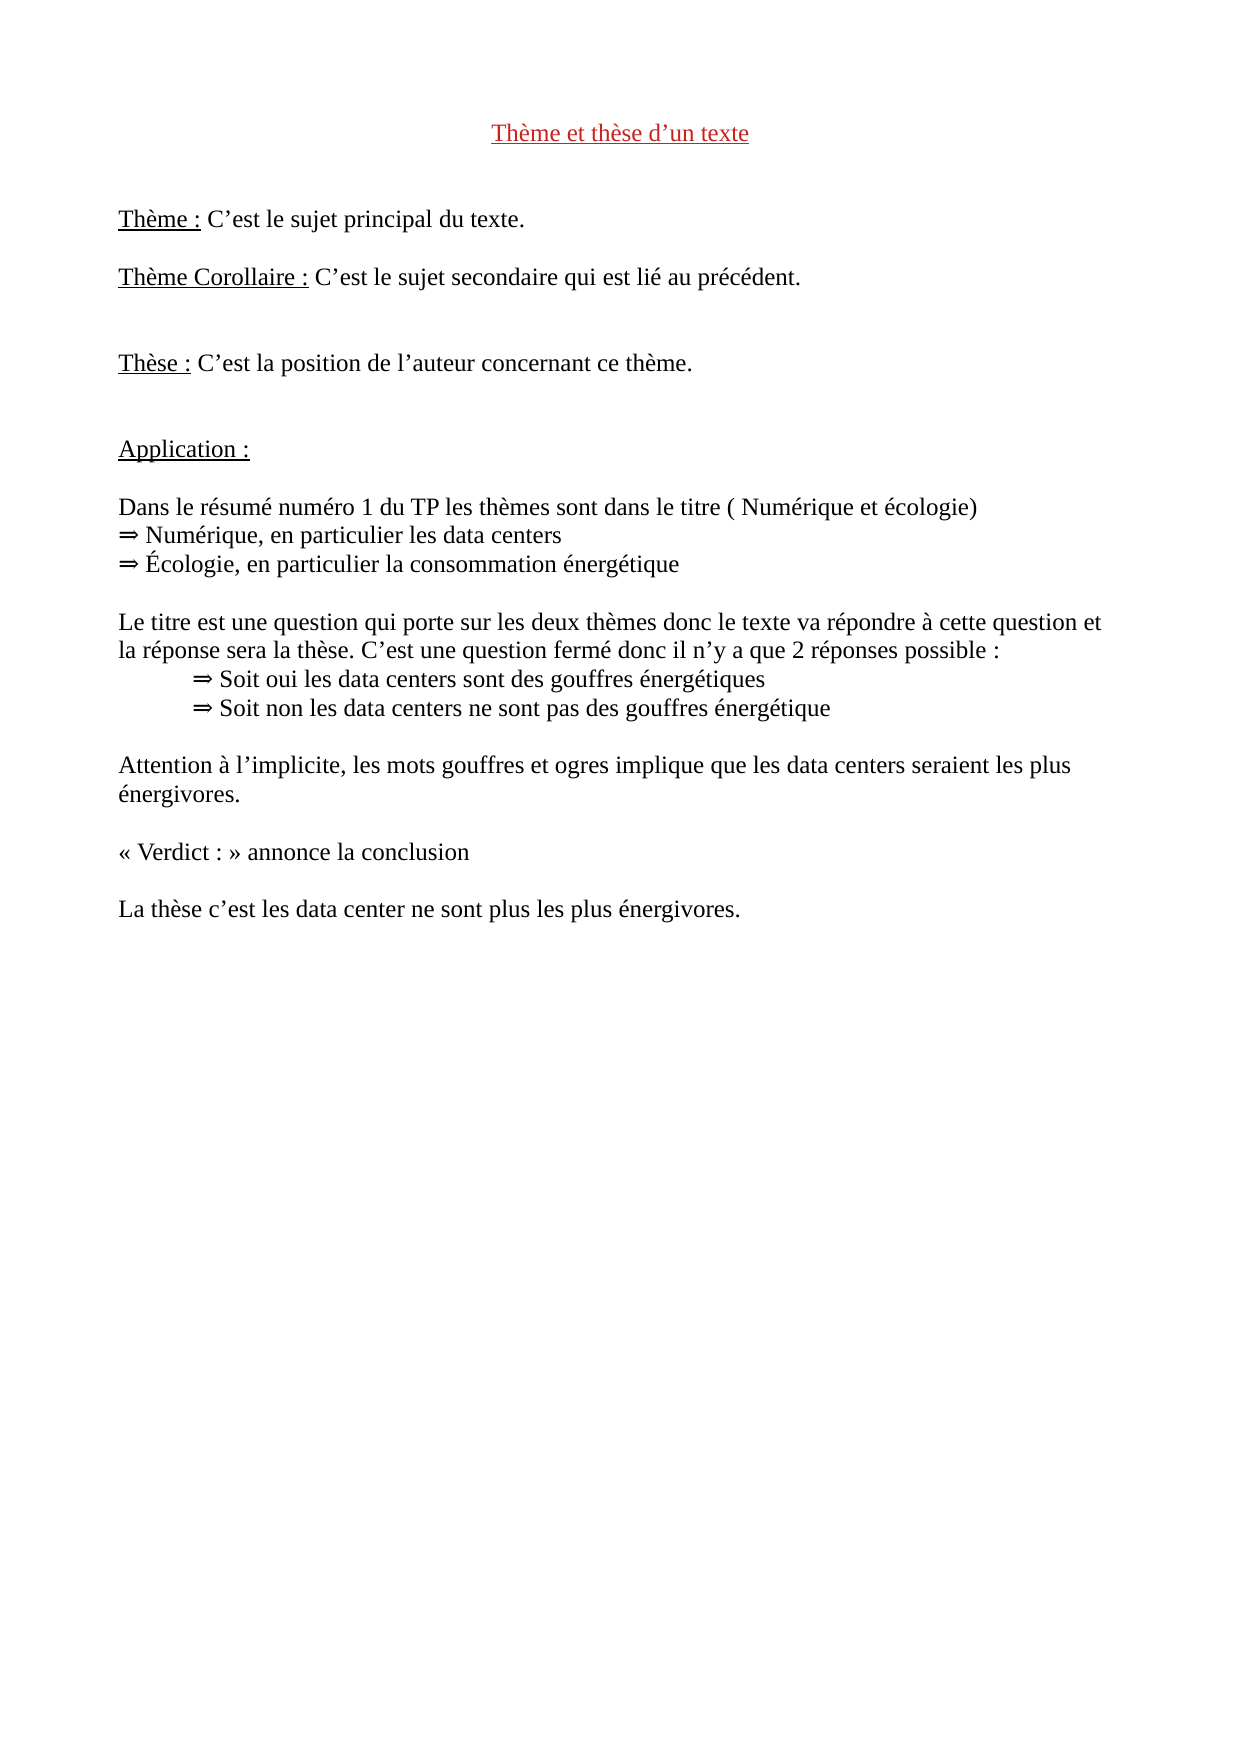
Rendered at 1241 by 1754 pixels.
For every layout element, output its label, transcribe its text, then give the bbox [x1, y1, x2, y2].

text ⇒ Soit non les data centers ne sont pas des gouffres énergétique [118, 693, 1122, 722]
text Application : [118, 434, 1122, 463]
text Thème : C’est le sujet principal du texte. [118, 204, 1122, 233]
text Thème Corollaire : C’est le sujet secondaire qui est lié au précédent. [118, 262, 1122, 291]
text Thèse : C’est la position de l’auteur concernant ce thème. [118, 348, 1122, 377]
text ⇒ Soit oui les data centers sont des gouffres énergétiques [118, 664, 1122, 693]
text ⇒ Numérique, en particulier les data centers [118, 521, 1122, 549]
text Le titre est une question qui porte sur les deux thèmes donc le texte va répondre à cette question et la réponse sera la thèse. C’est une question fermé donc il n’y a que 2 réponses possible : [118, 607, 1122, 664]
text ⇒ Écologie, en particulier la consommation énergétique [118, 549, 1122, 578]
text La thèse c’est les data center ne sont plus les plus énergivores. [118, 894, 1122, 923]
text « Verdict : » annonce la conclusion [118, 837, 1122, 866]
text Attention à l’implicite, les mots gouffres et ogres implique que les data centers seraient les plus énergivores. [118, 751, 1122, 808]
text Dans le résumé numéro 1 du TP les thèmes sont dans le titre ( Numérique et écologie) [118, 492, 1122, 521]
text Thème et thèse d’un texte [118, 118, 1122, 147]
